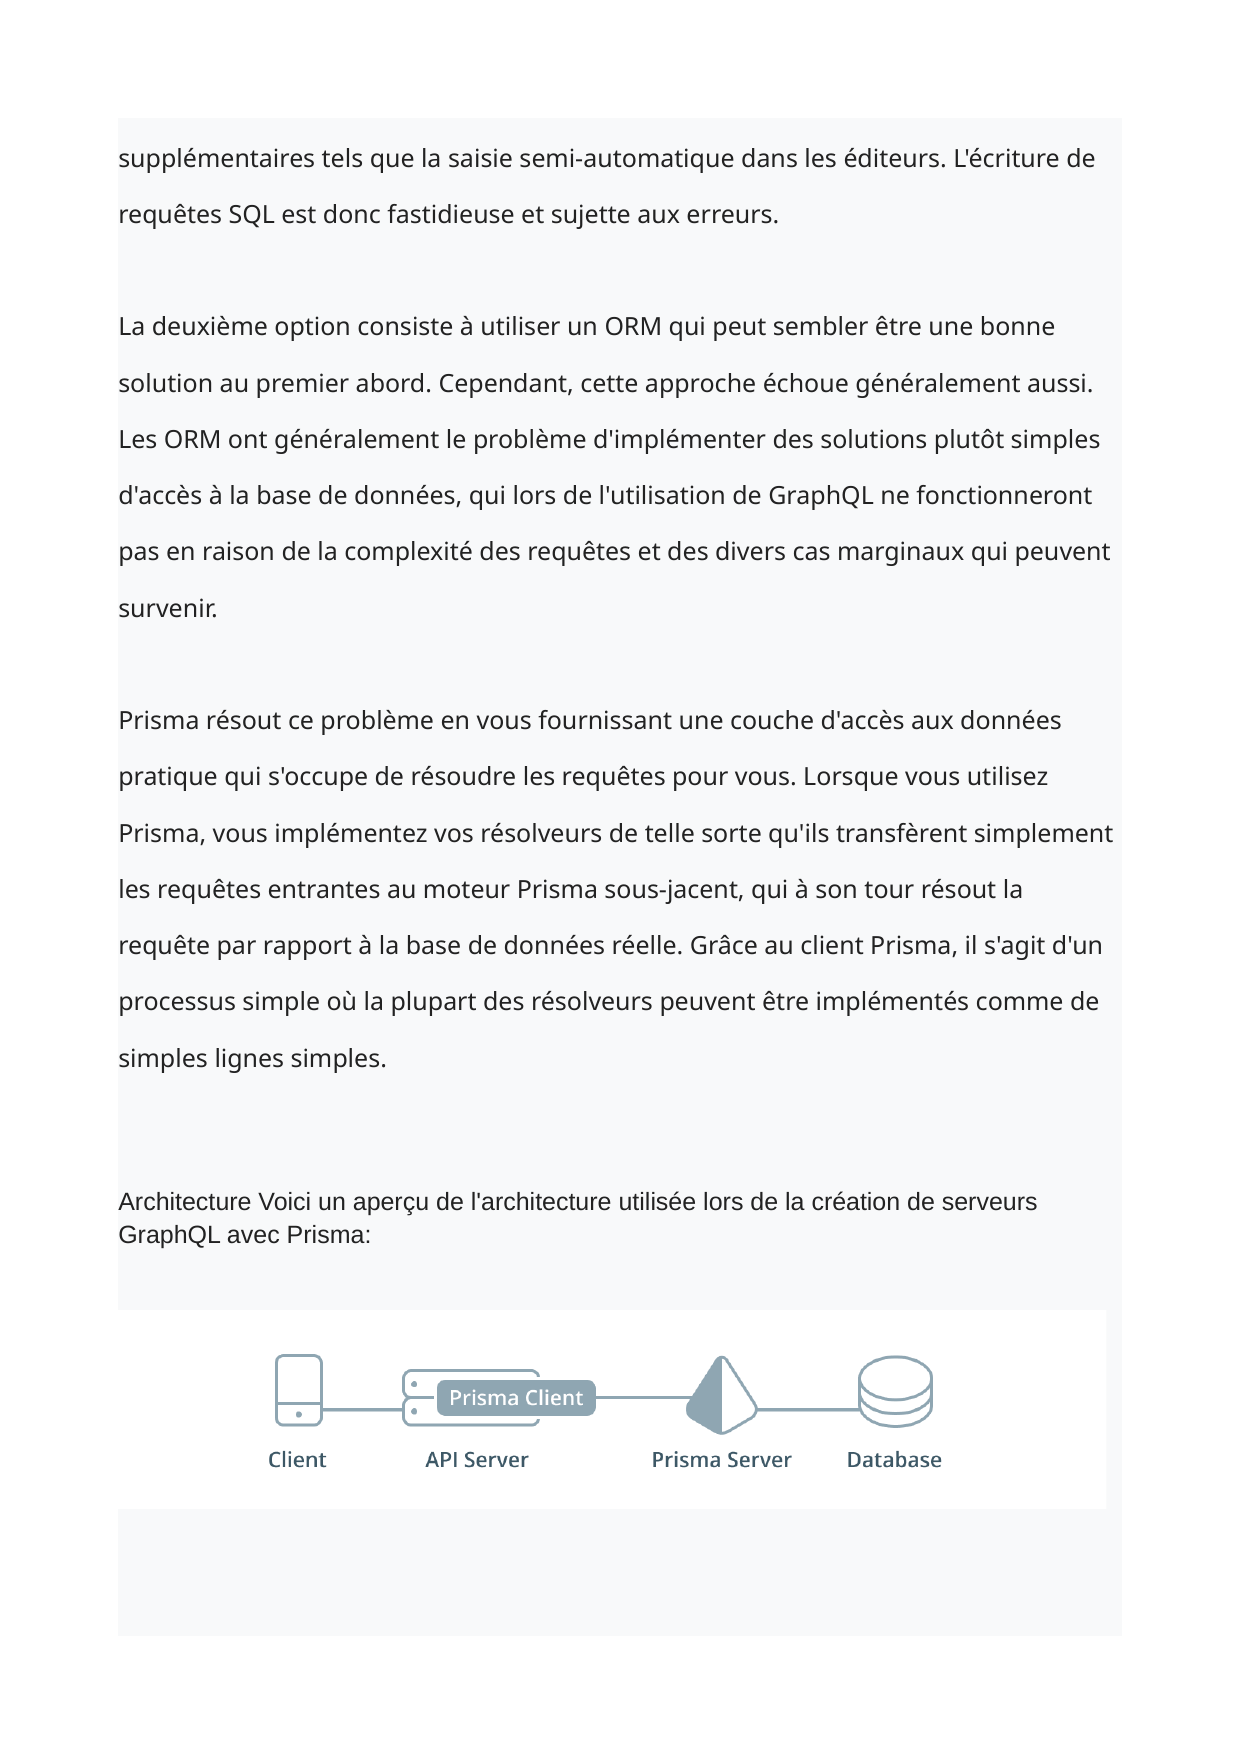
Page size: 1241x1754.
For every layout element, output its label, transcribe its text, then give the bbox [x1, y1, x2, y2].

text Prisma résout ce problème en vous fournissant une couche d'accès aux données pratique qui s'occupe de résoudre les requêtes pour vous. Lorsque vous utilisez Prisma, vous implémentez vos résolveurs de telle sorte qu'ils transfèrent simplement les requêtes entrantes au moteur Prisma sous-jacent, qui à son tour résout la requête par rapport à la base de données réelle. Grâce au client Prisma, il s'agit d'un processus simple où la plupart des résolveurs peuvent être implémentés comme de simples lignes simples. [118, 681, 1122, 1074]
text Architecture Voici un aperçu de l'architecture utilisée lors de la création de serveurs GraphQL avec Prisma: [118, 1132, 1122, 1248]
picture [102, 1310, 1107, 1509]
text La deuxième option consiste à utiliser un ORM qui peut sembler être une bonne solution au premier abord. Cependant, cette approche échoue généralement aussi. Les ORM ont généralement le problème d'implémenter des solutions plutôt simples d'accès à la base de données, qui lors de l'utilisation de GraphQL ne fonctionneront pas en raison de la complexité des requêtes et des divers cas marginaux qui peuvent survenir. [118, 287, 1122, 624]
text supplémentaires tels que la saisie semi-automatique dans les éditeurs. L'écriture de requêtes SQL est donc fastidieuse et sujette aux erreurs. [118, 118, 1122, 231]
